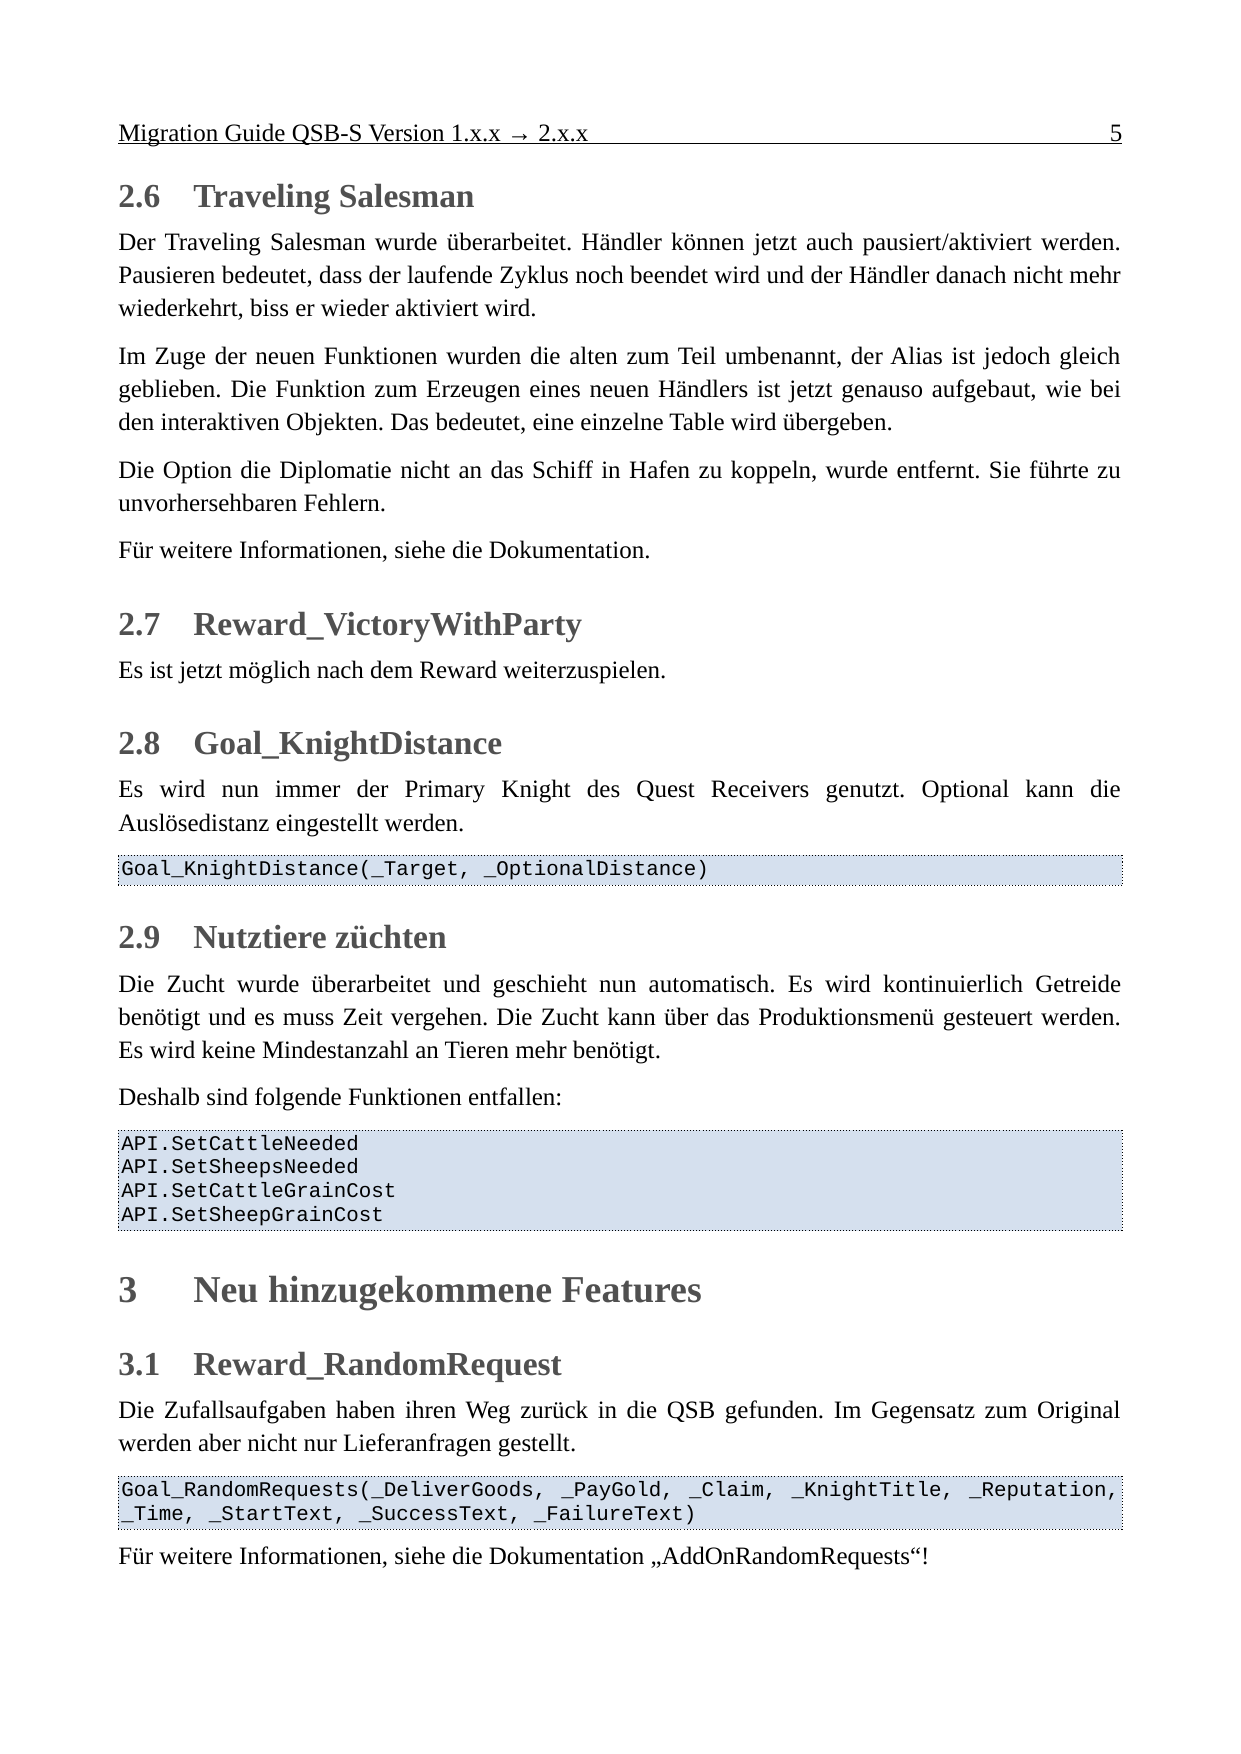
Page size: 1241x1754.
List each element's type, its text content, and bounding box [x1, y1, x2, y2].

subtitle Neu hinzugekommene Features [118, 1267, 1122, 1311]
text API.SetCattleNeeded API.SetSheepsNeeded API.SetCattleGrainCost API.SetSheepGrainCost [118, 1130, 1122, 1231]
text Es ist jetzt möglich nach dem Reward weiterzuspielen. [118, 655, 1122, 684]
text Für weitere Informationen, siehe die Dokumentation. [118, 535, 1122, 564]
subtitle Goal_KnightDistance [118, 723, 1122, 762]
text Im Zuge der neuen Funktionen wurden die alten zum Teil umbenannt, der Alias ist jedoch gleich geblieben. Die Funktion zum Erzeugen eines neuen Händlers ist jetzt genauso aufgebaut, wie bei den interaktiven Objekten. Das bedeutet, eine einzelne Table wird übergeben. [118, 341, 1122, 436]
text Die Zucht wurde überarbeitet und geschieht nun automatisch. Es wird kontinuierlich Getreide benötigt und es muss Zeit vergehen. Die Zucht kann über das Produktionsmenü gesteuert werden. Es wird keine Mindestanzahl an Tieren mehr benötigt. [118, 969, 1122, 1063]
text Für weitere Informationen, siehe die Dokumentation „AddOnRandomRequests“! [118, 1541, 1122, 1570]
text Der Traveling Salesman wurde überarbeitet. Händler können jetzt auch pausiert/aktiviert werden. Pausieren bedeutet, dass der laufende Zyklus noch beendet wird und der Händler danach nicht mehr wiederkehrt, biss er wieder aktiviert wird. [118, 227, 1122, 322]
subtitle Traveling Salesman [118, 176, 1122, 215]
text Deshalb sind folgende Funktionen entfallen: [118, 1082, 1122, 1111]
subtitle Reward_VictoryWithParty [118, 604, 1122, 642]
text Es wird nun immer der Primary Knight des Quest Receivers genutzt. Optional kann die Auslösedistanz eingestellt werden. [118, 774, 1122, 836]
subtitle Reward_RandomRequest [118, 1344, 1122, 1383]
text Die Zufallsaufgaben haben ihren Weg zurück in die QSB gefunden. Im Gegensatz zum Original werden aber nicht nur Lieferanfragen gestellt. [118, 1395, 1122, 1457]
text Die Option die Diplomatie nicht an das Schiff in Hafen zu koppeln, wurde entfernt. Sie führte zu unvorhersehbaren Fehlern. [118, 455, 1122, 517]
text Goal_KnightDistance(_Target, _OptionalDistance) [118, 855, 1122, 885]
subtitle Nutztiere züchten [118, 917, 1122, 956]
text Goal_RandomRequests(_DeliverGoods, _PayGold, _Claim, _KnightTitle, _Reputation, _Time, _StartText, _SuccessText, _FailureText) [118, 1476, 1122, 1529]
